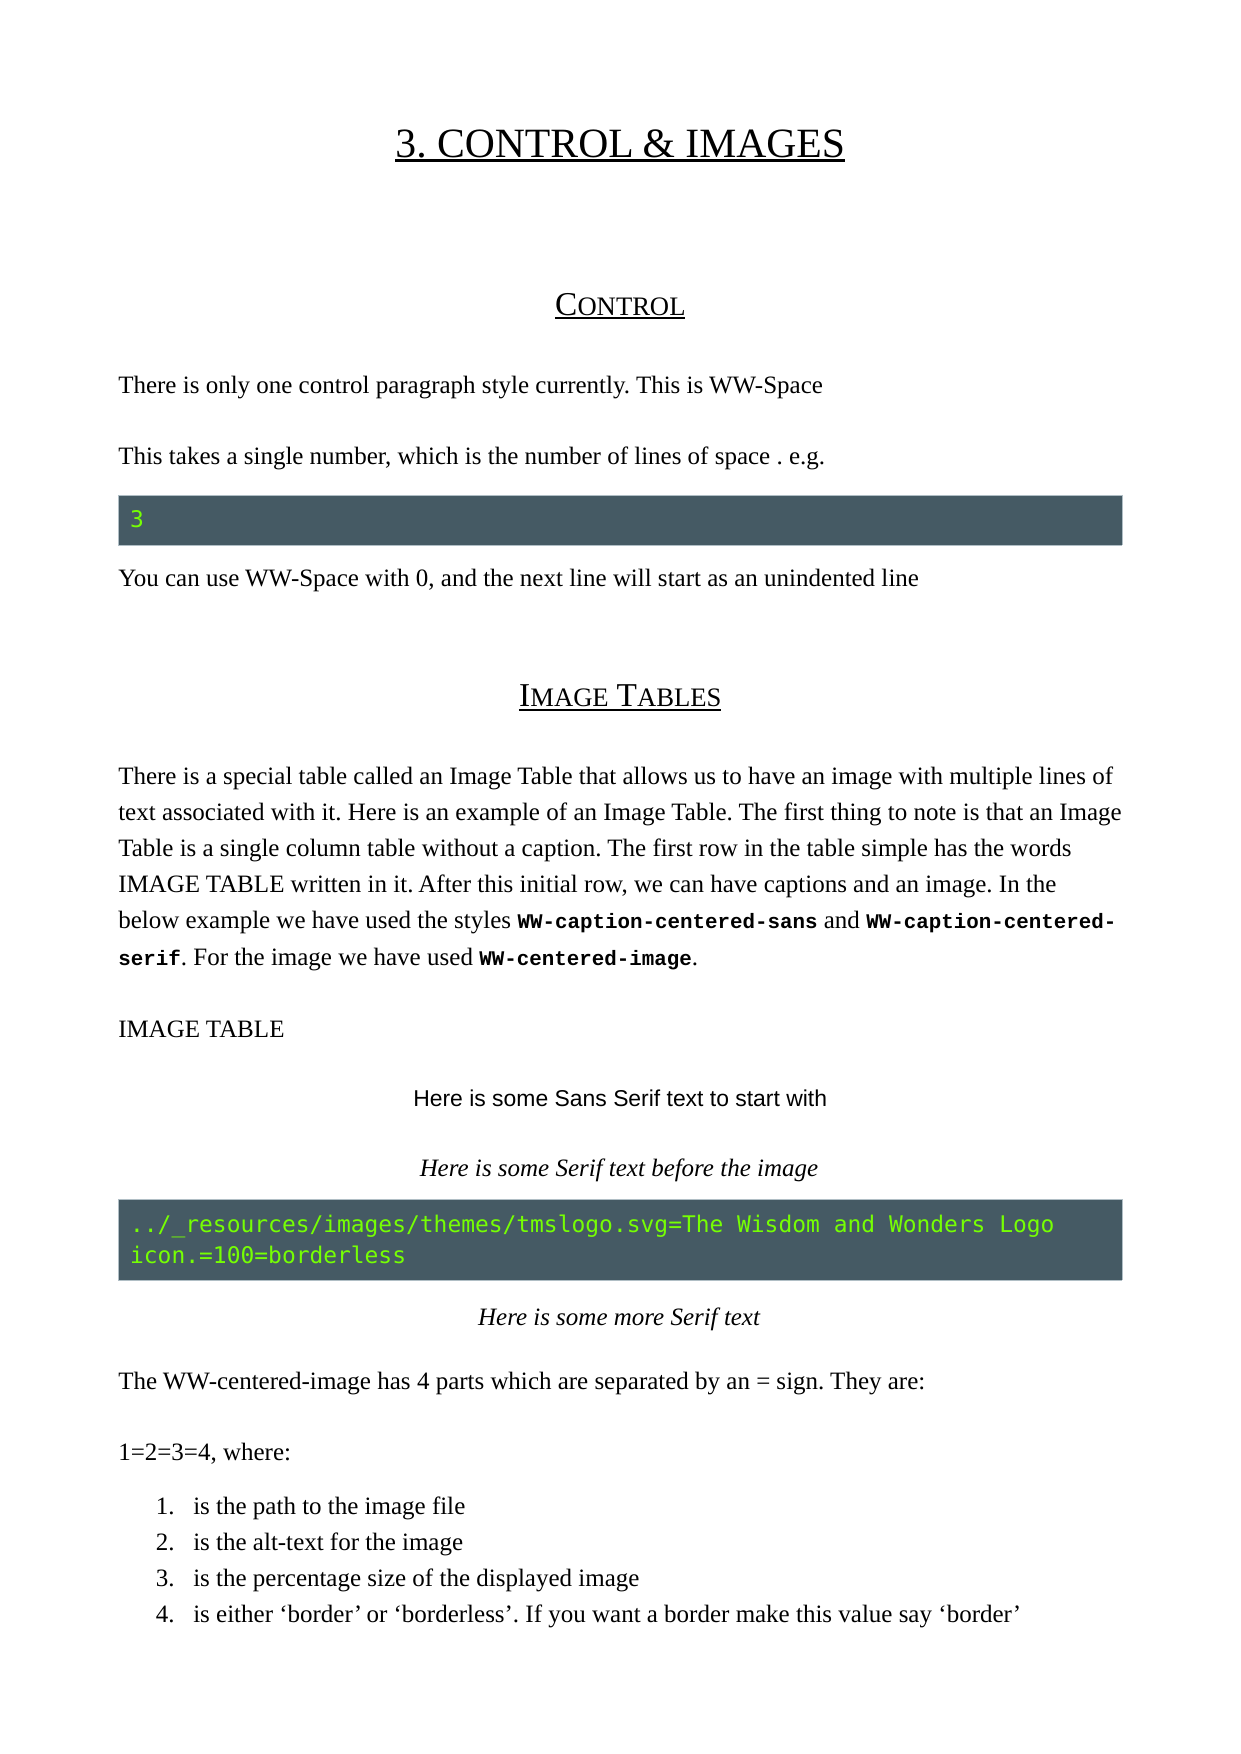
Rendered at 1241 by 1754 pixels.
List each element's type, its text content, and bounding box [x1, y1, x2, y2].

text 3 [119, 496, 1122, 545]
text You can use WW-Space with 0, and the next line will start as an unindented line [118, 563, 1122, 592]
table_cell Here is some more Serif text [118, 1284, 1122, 1348]
table_cell Here is some Sans Serif text to start with [118, 1068, 1122, 1135]
table_cell Here is some Serif text before the image [118, 1135, 1122, 1199]
list is the alt-text for the image [156, 1527, 1122, 1556]
list is either ‘border’ or ‘borderless’. If you want a border make this value say ‘border’ [156, 1599, 1122, 1628]
text 1=2=3=4, where: [118, 1437, 1122, 1466]
subtitle Image Tables [118, 676, 1122, 714]
table_header IMAGE TABLE [118, 996, 1122, 1067]
list is the path to the image file [156, 1491, 1122, 1520]
subtitle 3. Control & Images [118, 118, 1122, 166]
subtitle Control [118, 284, 1122, 322]
text There is only one control paragraph style currently. This is WW-Space [118, 370, 1122, 398]
text The WW-centered-image has 4 parts which are separated by an = sign. They are: [118, 1366, 1122, 1395]
text This takes a single number, which is the number of lines of space . e.g. [118, 441, 1122, 470]
text There is a special table called an Image Table that allows us to have an image with multiple lines of text associated with it. Here is an example of an Image Table. The first thing to note is that an Image Table is a single column table without a caption. The first row in the table simple has the words IMAGE TABLE written in it. After this initial row, we can have captions and an image. In the below example we have used the styles WW-caption-centered-sans and WW-caption-centered-serif. For the image we have used WW-centered-image. [118, 761, 1122, 971]
list is the percentage size of the displayed image [156, 1563, 1122, 1592]
